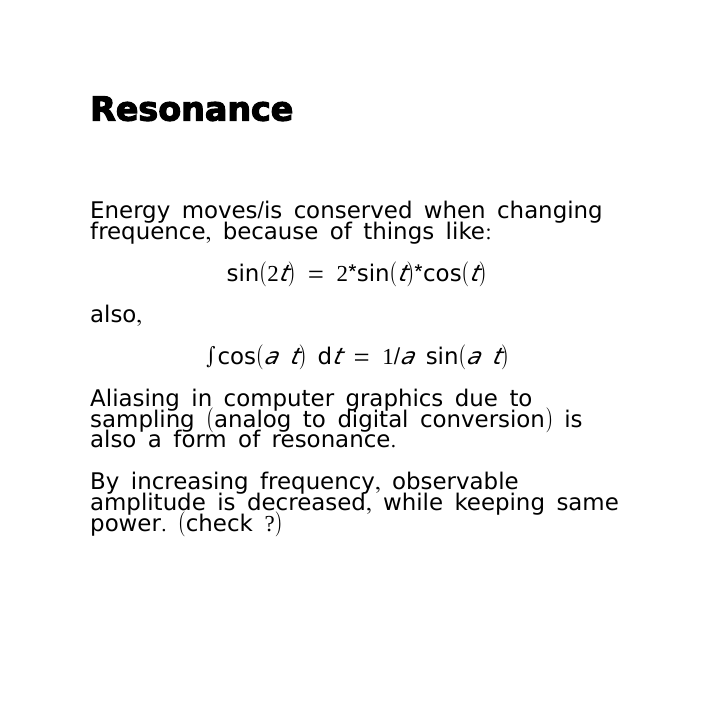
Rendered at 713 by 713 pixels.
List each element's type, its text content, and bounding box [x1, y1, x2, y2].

text ∫cos(a t) dt = 1/a sin(a t) [90, 348, 622, 369]
text Aliasing in computer graphics due to sampling (analog to digital conversion) is also a form of resonance. [90, 390, 622, 453]
text Energy moves/is conserved when changing frequence, because of things like: [90, 203, 622, 244]
text sin(2t) = 2*sin(t)*cos(t) [90, 265, 622, 286]
subtitle Resonance [90, 97, 622, 128]
text also, [90, 307, 622, 328]
text By increasing frequency, observable amplitude is decreased, while keeping same power. (check ?) [90, 473, 622, 536]
